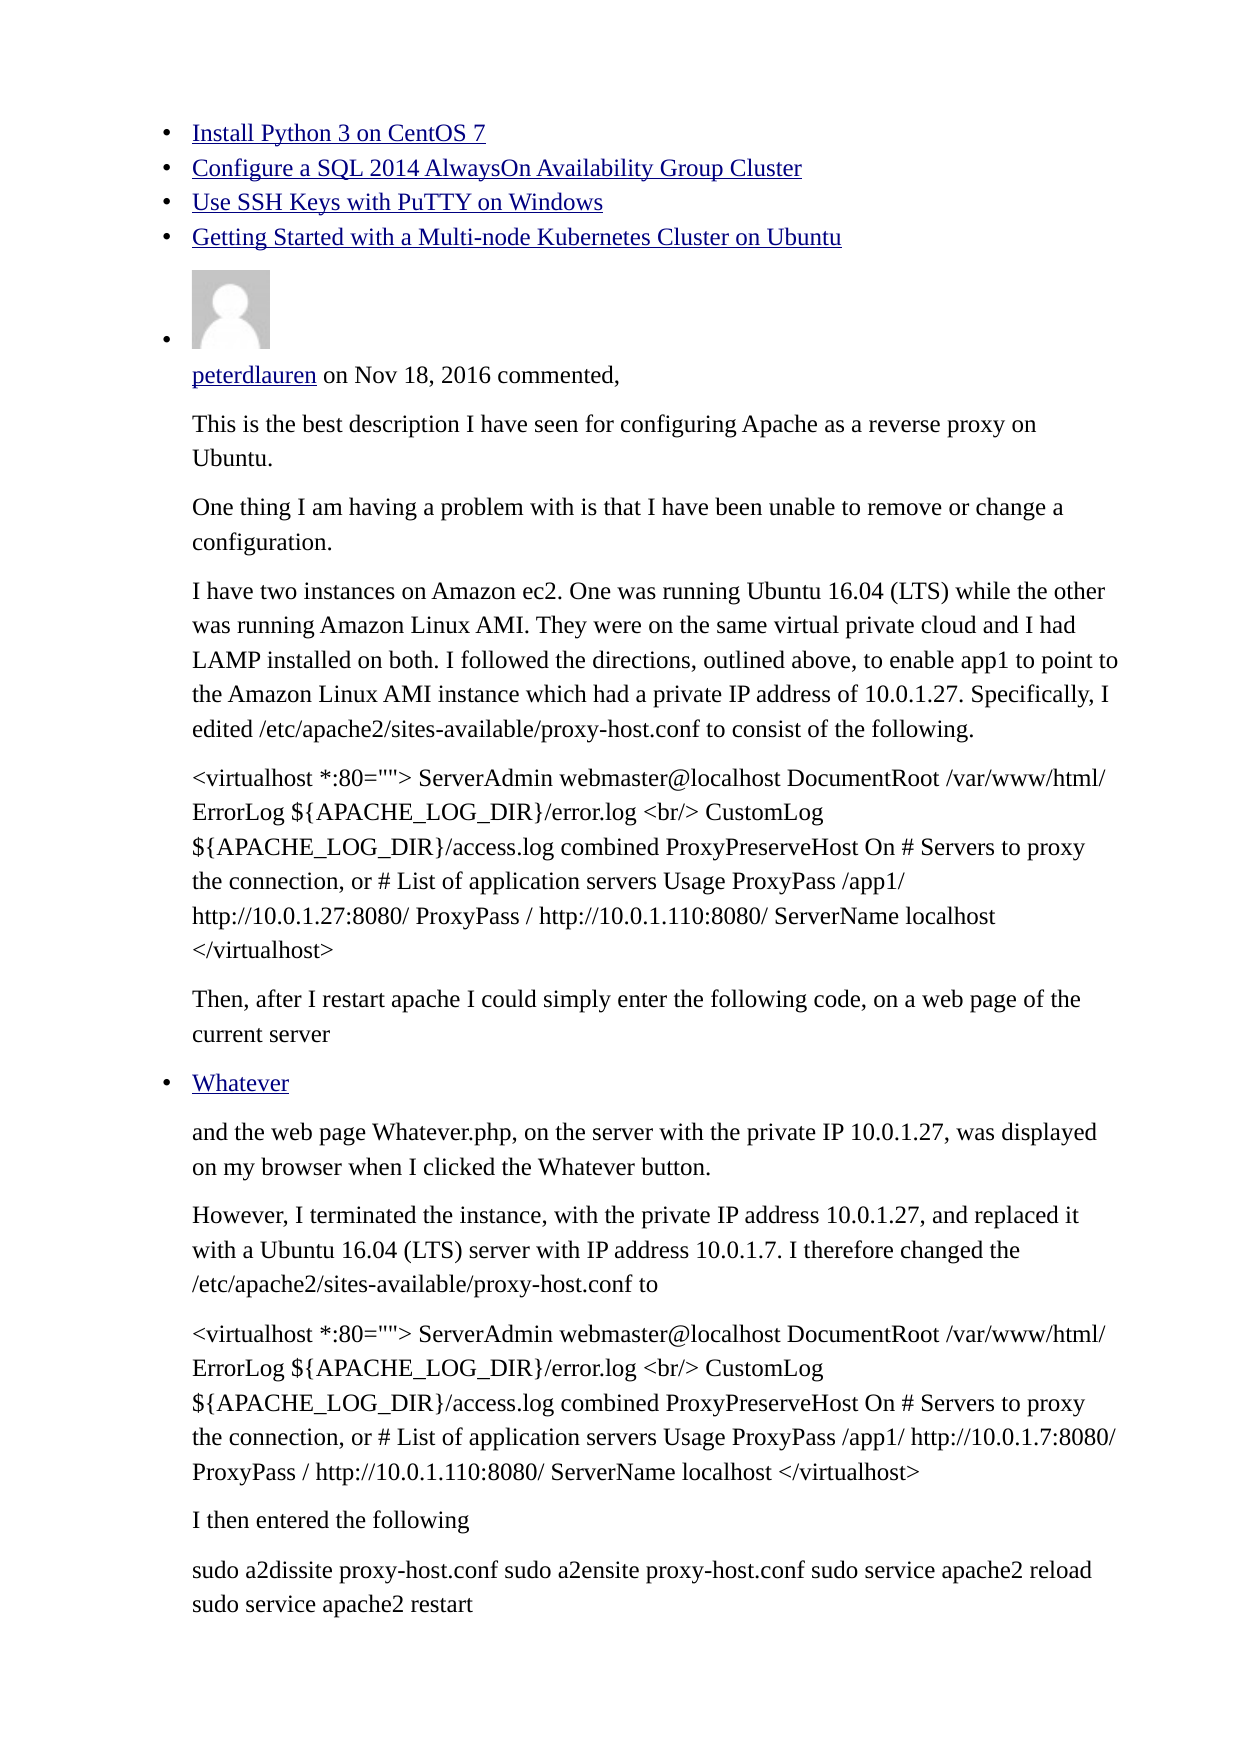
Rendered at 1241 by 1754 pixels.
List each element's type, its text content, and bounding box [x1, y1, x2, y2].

list <virtualhost *:80=""> ServerAdmin webmaster@localhost DocumentRoot /var/www/html/ ErrorLog ${APACHE_LOG_DIR}/error.log <br/> CustomLog ${APACHE_LOG_DIR}/access.log combined ProxyPreserveHost On # Servers to proxy the connection, or # List of application servers Usage ProxyPass /app1/ http://10.0.1.27:8080/ ProxyPass / http://10.0.1.110:8080/ ServerName localhost </virtualhost> [162, 763, 1122, 964]
list and the web page Whatever.php, on the server with the private IP 10.0.1.27, was displayed on my browser when I clicked the Whatever button. [162, 1117, 1122, 1180]
list <virtualhost *:80=""> ServerAdmin webmaster@localhost DocumentRoot /var/www/html/ ErrorLog ${APACHE_LOG_DIR}/error.log <br/> CustomLog ${APACHE_LOG_DIR}/access.log combined ProxyPreserveHost On # Servers to proxy the connection, or # List of application servers Usage ProxyPass /app1/ http://10.0.1.7:8080/ ProxyPass / http://10.0.1.110:8080/ ServerName localhost </virtualhost> [162, 1319, 1122, 1485]
list sudo a2dissite proxy-host.conf sudo a2ensite proxy-host.conf sudo service apache2 reload sudo service apache2 restart [162, 1555, 1122, 1618]
list Getting Started with a Multi-node Kubernetes Cluster on Ubuntu [162, 222, 1122, 250]
list Whatever [162, 1068, 1122, 1097]
list Then, after I restart apache I could simply enter the following code, on a web page of the current server [162, 984, 1122, 1048]
list Configure a SQL 2014 AlwaysOn Availability Group Cluster [162, 153, 1122, 181]
list This is the best description I have seen for configuring Apache as a reverse proxy on Ubuntu. [162, 409, 1122, 472]
picture [191, 270, 270, 349]
list One thing I am having a problem with is that I have been unable to remove or change a configuration. [162, 492, 1122, 556]
list Install Python 3 on CentOS 7 [162, 118, 1122, 147]
list I then entered the following [162, 1506, 1122, 1534]
list peterdlauren on Nov 18, 2016 commented, [162, 360, 1122, 389]
list I have two instances on Amazon ec2. One was running Ubuntu 16.04 (LTS) while the other was running Amazon Linux AMI. They were on the same virtual private cloud and I had LAMP installed on both. I followed the directions, outlined above, to enable app1 to point to the Amazon Linux AMI instance which had a private IP address of 10.0.1.27. Specifically, I edited /etc/apache2/sites-available/proxy-host.conf to consist of the following. [162, 576, 1122, 743]
list Use SSH Keys with PuTTY on Windows [162, 187, 1122, 216]
list However, I terminated the instance, with the private IP address 10.0.1.27, and replaced it with a Ubuntu 16.04 (LTS) server with IP address 10.0.1.7. I therefore changed the /etc/apache2/sites-available/proxy-host.conf to [162, 1201, 1122, 1298]
